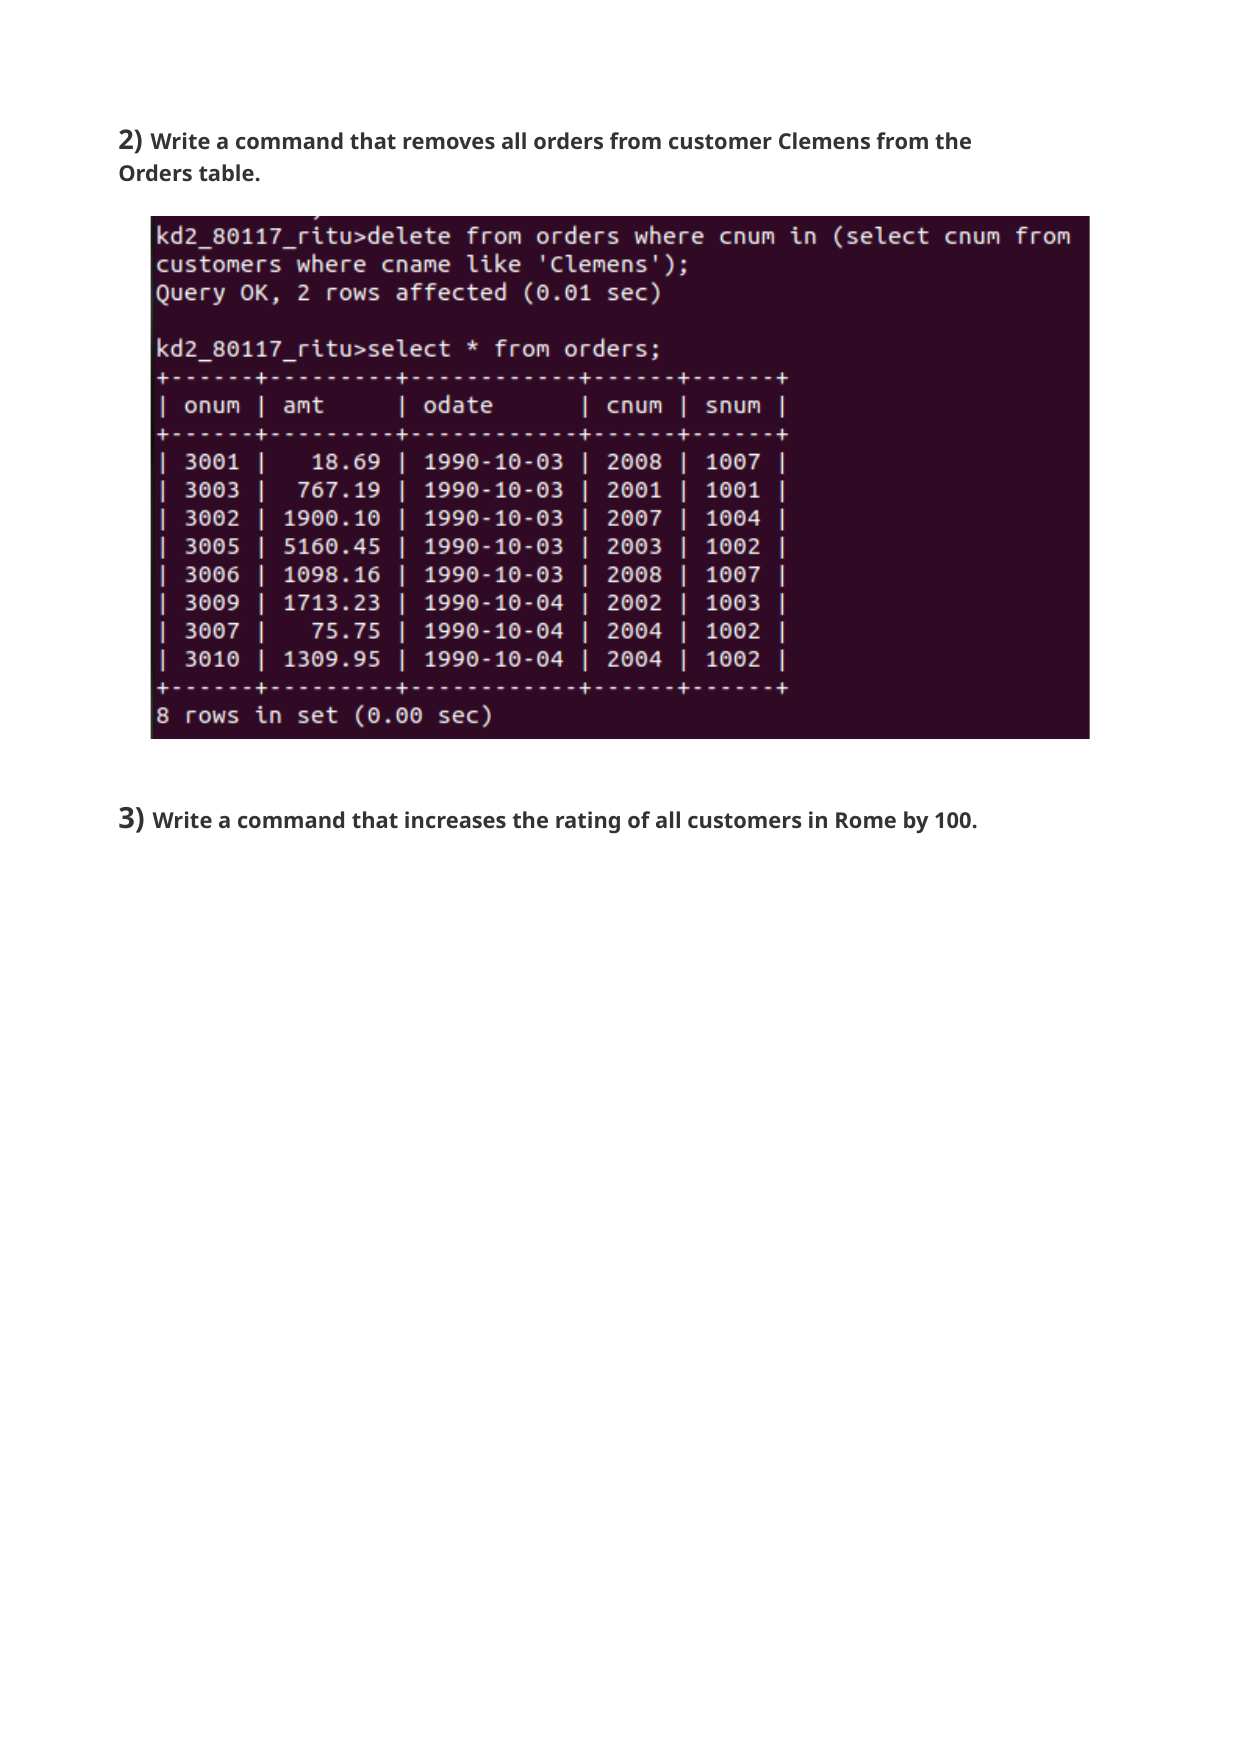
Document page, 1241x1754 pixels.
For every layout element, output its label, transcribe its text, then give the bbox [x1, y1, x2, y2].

picture [150, 216, 1090, 739]
text 2) Write a command that removes all orders from customer Clemens from the Orders table. [118, 118, 1122, 188]
text 3) Write a command that increases the rating of all customers in Rome by 100. [118, 798, 1122, 837]
